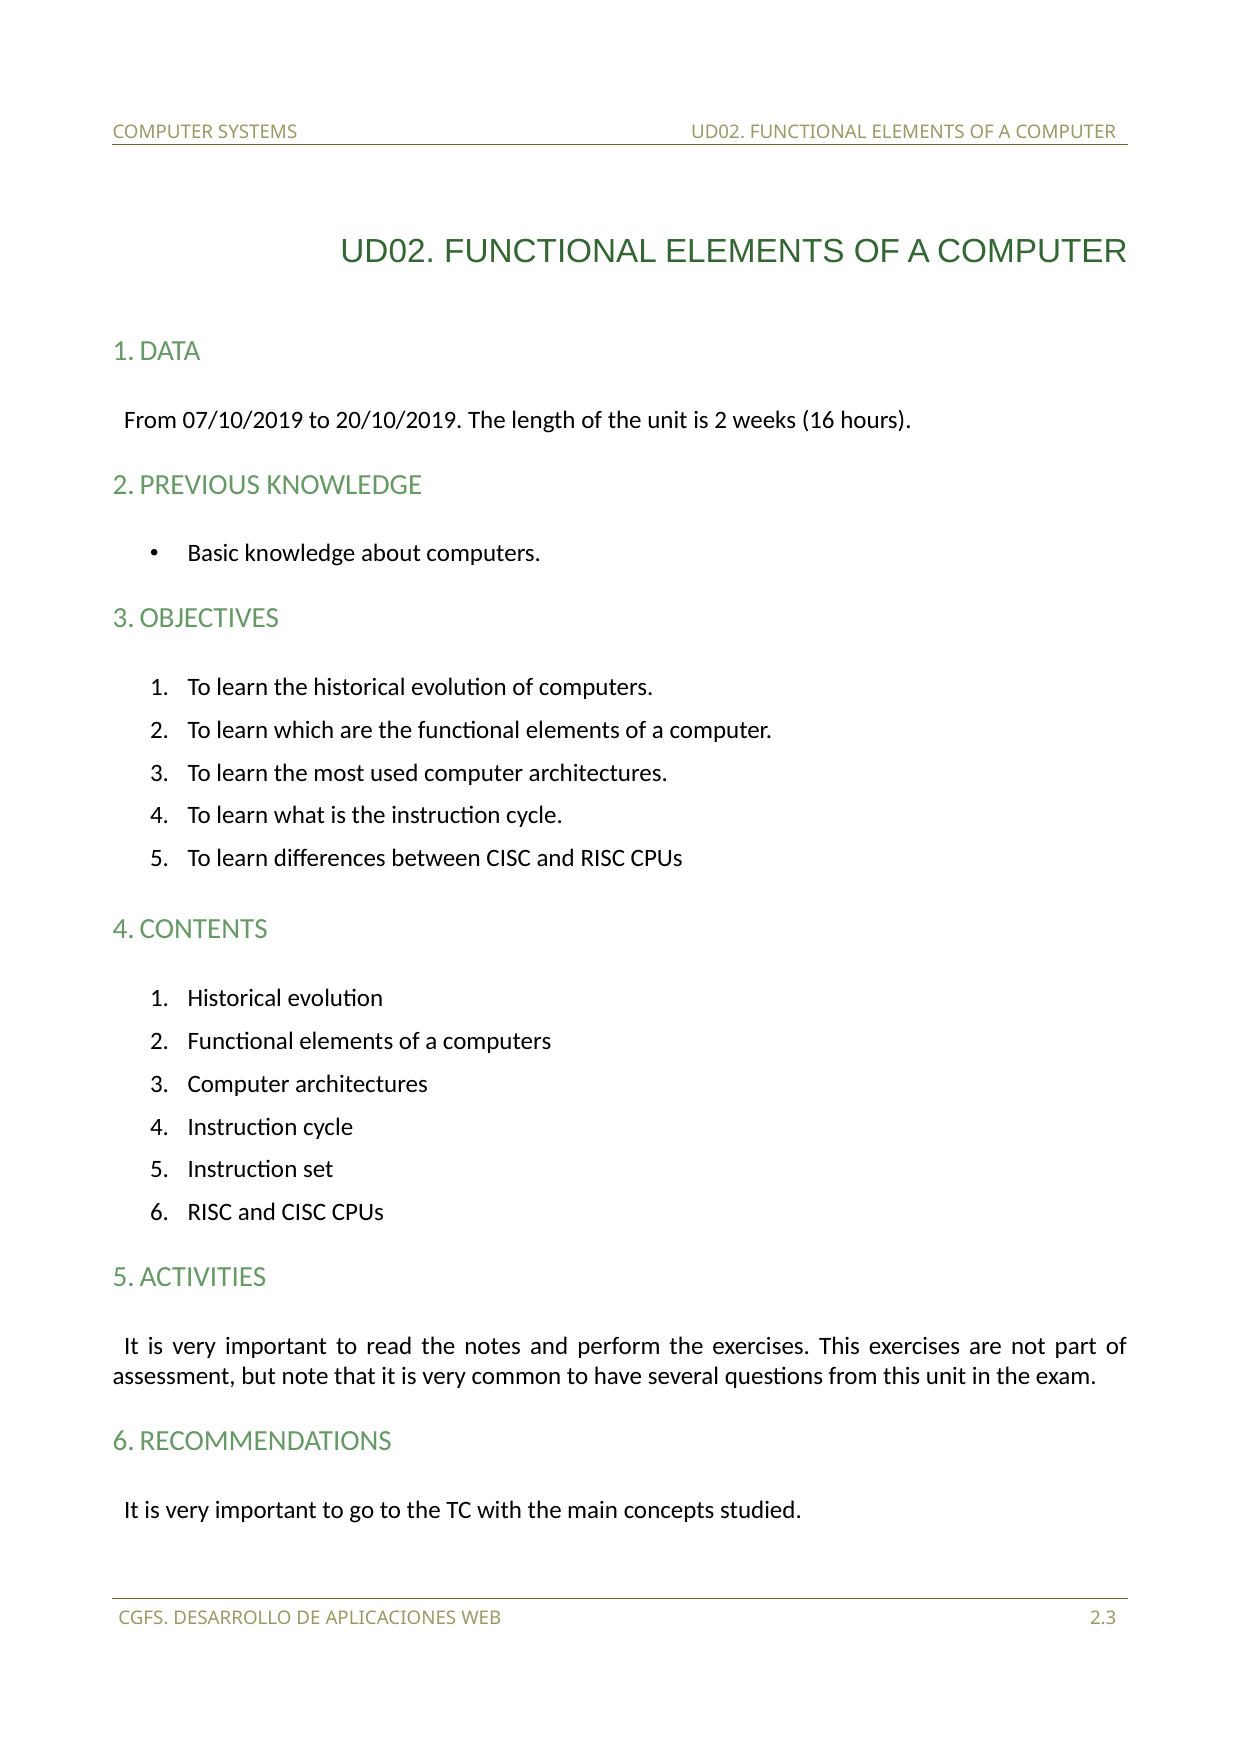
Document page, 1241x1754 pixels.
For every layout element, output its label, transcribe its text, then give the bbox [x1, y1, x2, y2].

list To learn differences between CISC and RISC CPUs [150, 843, 1128, 873]
text From 07/10/2019 to 20/10/2019. The length of the unit is 2 weeks (16 hours). [112, 404, 1128, 434]
subtitle Objectives [112, 599, 1128, 635]
list Instruction set [150, 1154, 1128, 1184]
subtitle CONTENTS [112, 910, 1128, 946]
text It is very important to read the notes and perform the exercises. This exercises are not part of assessment, but note that it is very common to have several questions from this unit in the exam. [112, 1330, 1128, 1391]
text UD02. Functional elements of a computer [112, 231, 1128, 269]
list To learn what is the instruction cycle. [150, 800, 1128, 830]
text It is very important to go to the TC with the main concepts studied. [112, 1494, 1128, 1524]
list Functional elements of a computers [150, 1025, 1128, 1055]
list To learn the most used computer architectures. [150, 757, 1128, 787]
list Basic knowledge about computers. [150, 537, 1128, 568]
subtitle Recommendations [112, 1422, 1128, 1458]
list To learn which are the functional elements of a computer. [150, 714, 1128, 744]
list Computer architectures [150, 1068, 1128, 1098]
list Instruction cycle [150, 1111, 1128, 1141]
list RISC and CISC CPUs [150, 1197, 1128, 1227]
subtitle Data [112, 332, 1128, 368]
list Historical evolution [150, 982, 1128, 1012]
list To learn the historical evolution of computers. [150, 671, 1128, 701]
subtitle Previous knowledge [112, 466, 1128, 501]
subtitle Activities [112, 1258, 1128, 1294]
